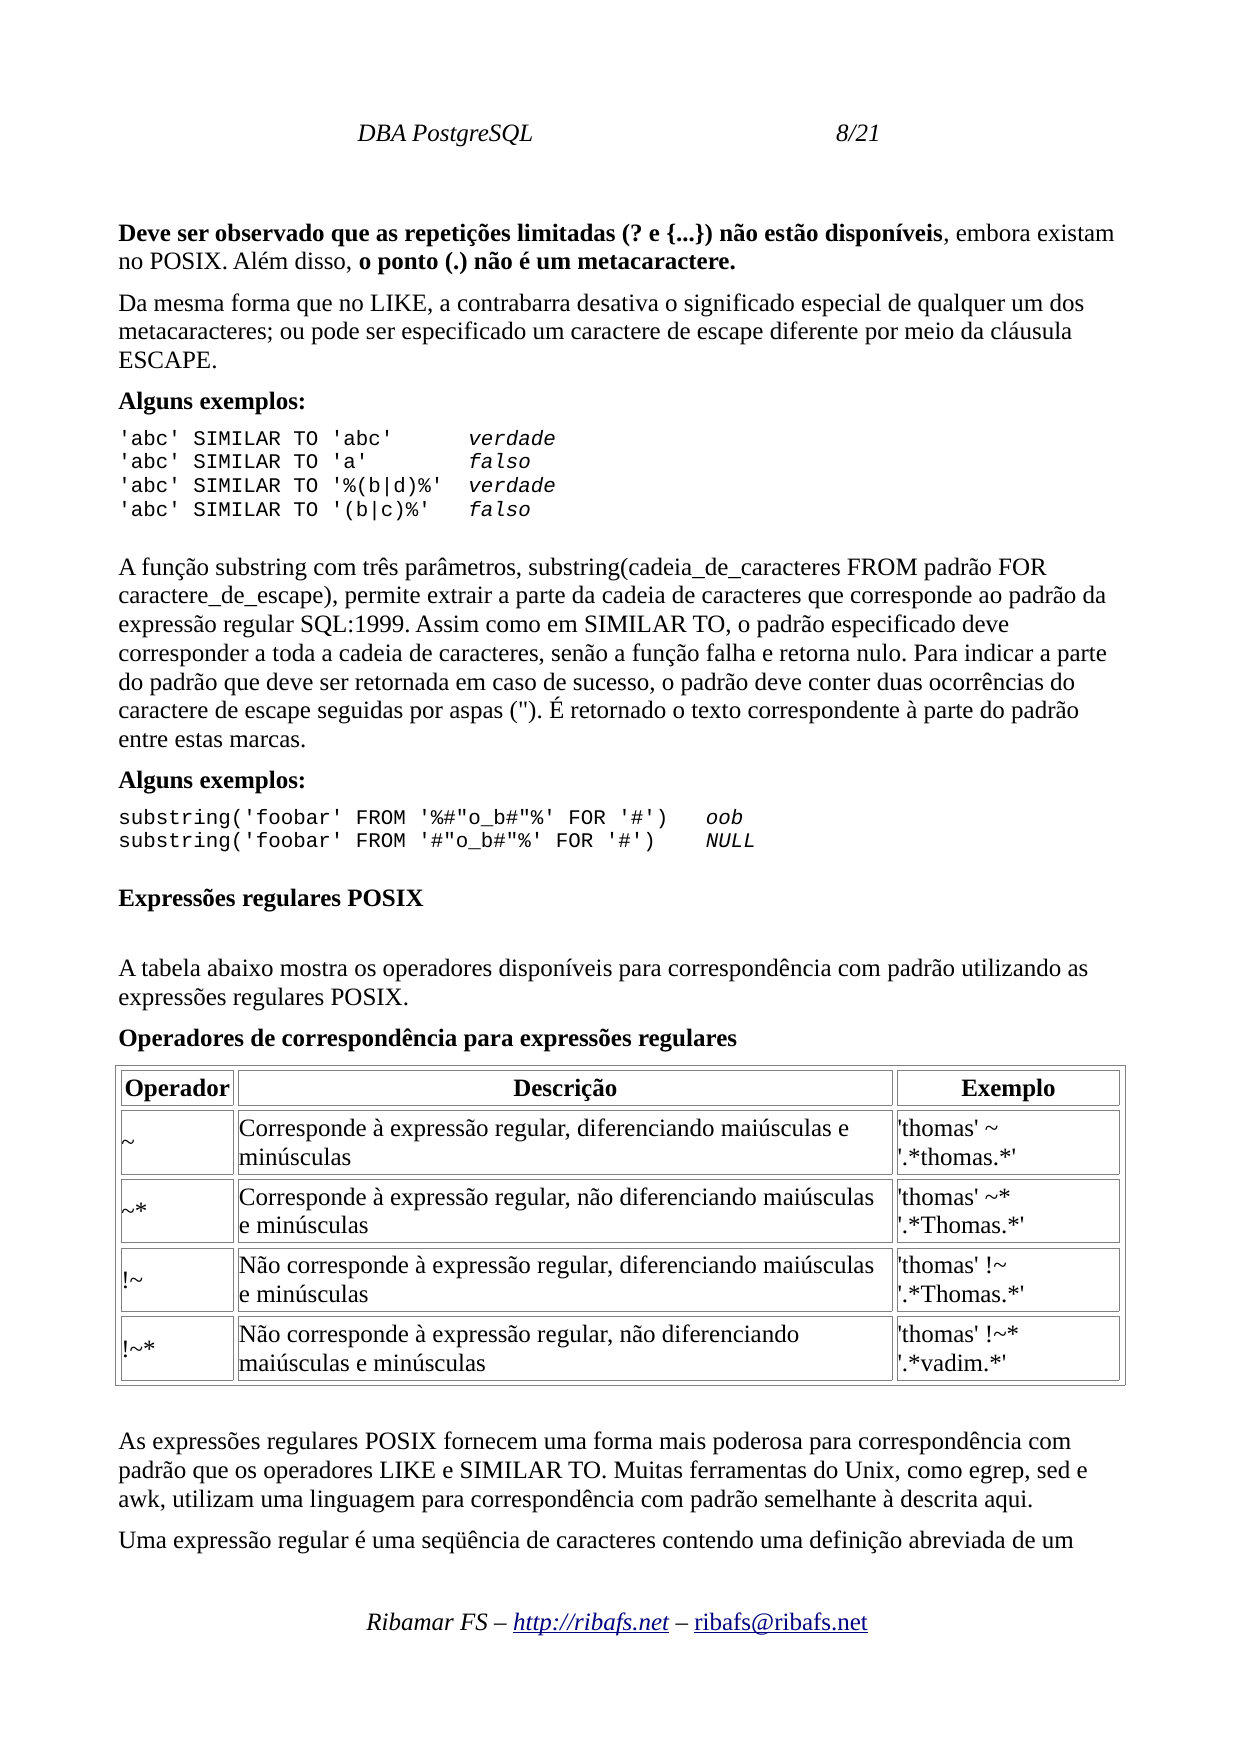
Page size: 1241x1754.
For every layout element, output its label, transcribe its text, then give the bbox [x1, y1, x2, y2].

text Alguns exemplos: [118, 386, 1122, 415]
text A função substring com três parâmetros, substring(cadeia_de_caracteres FROM padrão FOR caractere_de_escape), permite extrair a parte da cadeia de caracteres que corresponde ao padrão da expressão regular SQL:1999. Assim como em SIMILAR TO, o padrão especificado deve corresponder a toda a cadeia de caracteres, senão a função falha e retorna nulo. Para indicar a parte do padrão que deve ser retornada em caso de sucesso, o padrão deve conter duas ocorrências do caractere de escape seguidas por aspas ("). É retornado o texto correspondente à parte do padrão entre estas marcas. [118, 552, 1122, 753]
text Operadores de correspondência para expressões regulares [118, 1023, 1122, 1052]
table_cell 'thomas' ~ '.*thomas.*' [894, 1105, 1122, 1173]
text 'abc' SIMILAR TO '%(b|d)%' verdade [118, 475, 1122, 498]
text Expressões regulares POSIX [118, 883, 1122, 912]
table_cell Não corresponde à expressão regular, não diferenciando maiúsculas e minúsculas [236, 1311, 894, 1380]
table_cell ~ [118, 1105, 236, 1173]
table_cell Corresponde à expressão regular, não diferenciando maiúsculas e minúsculas [236, 1174, 894, 1242]
table_header Operador [118, 1066, 236, 1105]
table_cell Não corresponde à expressão regular, diferenciando maiúsculas e minúsculas [236, 1242, 894, 1311]
table_cell !~* [118, 1311, 236, 1380]
text Alguns exemplos: [118, 765, 1122, 794]
table_cell 'thomas' ~* '.*Thomas.*' [894, 1174, 1122, 1242]
text substring('foobar' FROM '#"o_b#"%' FOR '#') NULL [118, 830, 1122, 854]
table_cell Corresponde à expressão regular, diferenciando maiúsculas e minúsculas [236, 1105, 894, 1173]
text Deve ser observado que as repetições limitadas (? e {...}) não estão disponíveis, embora existam no POSIX. Além disso, o ponto (.) não é um metacaractere. [118, 218, 1122, 275]
table_cell ~* [118, 1174, 236, 1242]
text Uma expressão regular é uma seqüência de caracteres contendo uma definição abreviada de um [118, 1525, 1122, 1554]
text 'abc' SIMILAR TO 'abc' verdade [118, 428, 1122, 451]
table_cell 'thomas' !~* '.*vadim.*' [894, 1311, 1122, 1380]
table_cell 'thomas' !~ '.*Thomas.*' [894, 1242, 1122, 1311]
table_header Exemplo [894, 1066, 1122, 1105]
table_header Descrição [236, 1066, 894, 1105]
text A tabela abaixo mostra os operadores disponíveis para correspondência com padrão utilizando as expressões regulares POSIX. [118, 953, 1122, 1011]
table_cell !~ [118, 1242, 236, 1311]
text 'abc' SIMILAR TO '(b|c)%' falso [118, 498, 1122, 522]
text 'abc' SIMILAR TO 'a' falso [118, 451, 1122, 475]
text substring('foobar' FROM '%#"o_b#"%' FOR '#') oob [118, 807, 1122, 830]
text Da mesma forma que no LIKE, a contrabarra desativa o significado especial de qualquer um dos metacaracteres; ou pode ser especificado um caractere de escape diferente por meio da cláusula ESCAPE. [118, 288, 1122, 374]
text As expressões regulares POSIX fornecem uma forma mais poderosa para correspondência com padrão que os operadores LIKE e SIMILAR TO. Muitas ferramentas do Unix, como egrep, sed e awk, utilizam uma linguagem para correspondência com padrão semelhante à descrita aqui. [118, 1426, 1122, 1513]
